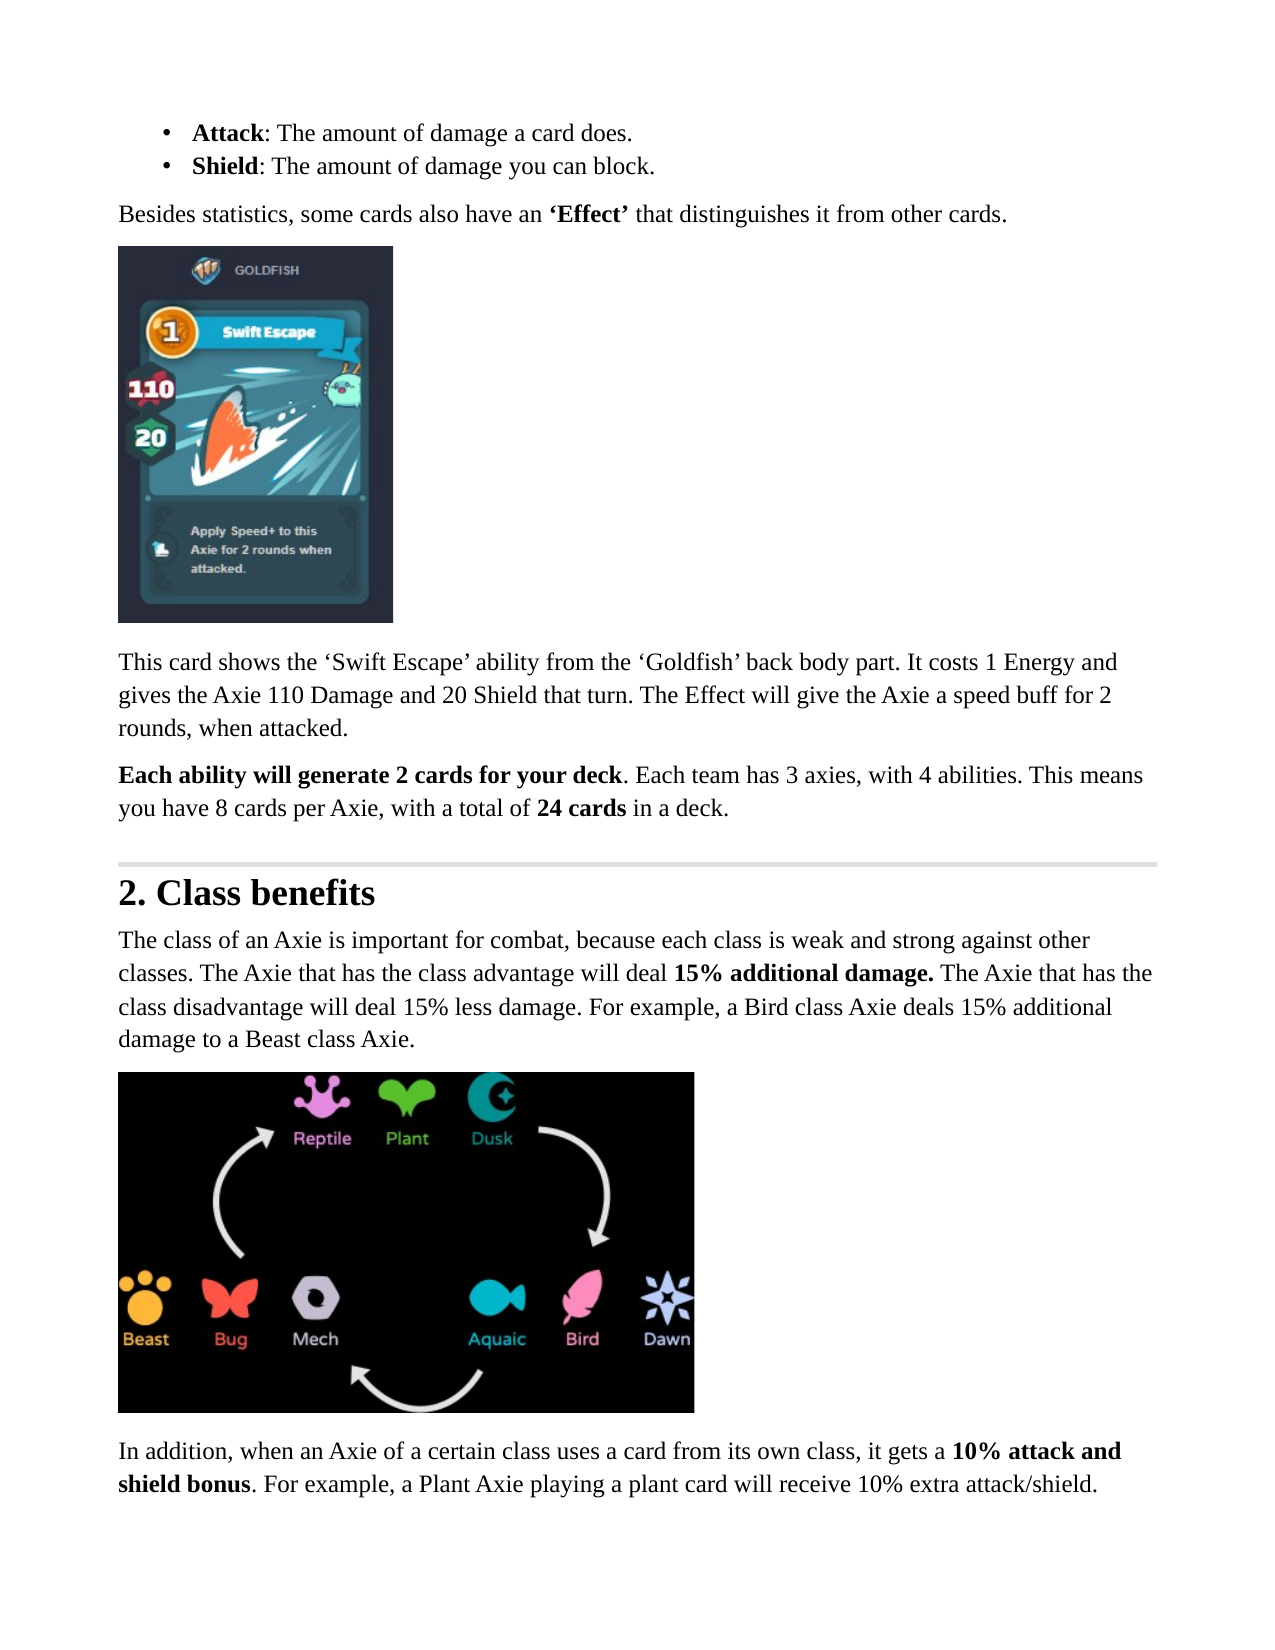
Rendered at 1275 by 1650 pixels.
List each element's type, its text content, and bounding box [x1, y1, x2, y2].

list Attack: The amount of damage a card does. [162, 118, 1157, 147]
text The class of an Axie is important for combat, because each class is weak and strong against other classes. The Axie that has the class advantage will deal 15% additional damage. The Axie that has the class disadvantage will deal 15% less damage. For example, a Bird class Axie deals 15% additional damage to a Beast class Axie. [118, 926, 1157, 1053]
picture [118, 1072, 695, 1413]
text Each ability will generate 2 cards for your deck. Each team has 3 axies, with 4 abilities. This means you have 8 cards per Axie, with a total of 24 cards in a deck. [118, 761, 1157, 822]
text This card shows the ‘Swift Escape’ ability from the ‘Goldfish’ back body part. It costs 1 Energy and gives the Axie 110 Damage and 20 Shield that turn. The Effect will give the Axie a speed buff for 2 rounds, when attacked. [118, 647, 1157, 742]
text Besides statistics, some cards also have an ‘Effect’ that distinguishes it from other cards. [118, 199, 1157, 227]
subtitle 2. Class benefits [118, 867, 1157, 913]
list Shield: The amount of damage you can block. [162, 151, 1157, 180]
text In addition, when an Axie of a certain class uses a card from its own class, it gets a 10% attack and shield bonus. For example, a Plant Axie playing a plant card will receive 10% extra attack/shield. [118, 1436, 1157, 1498]
picture [118, 246, 394, 623]
